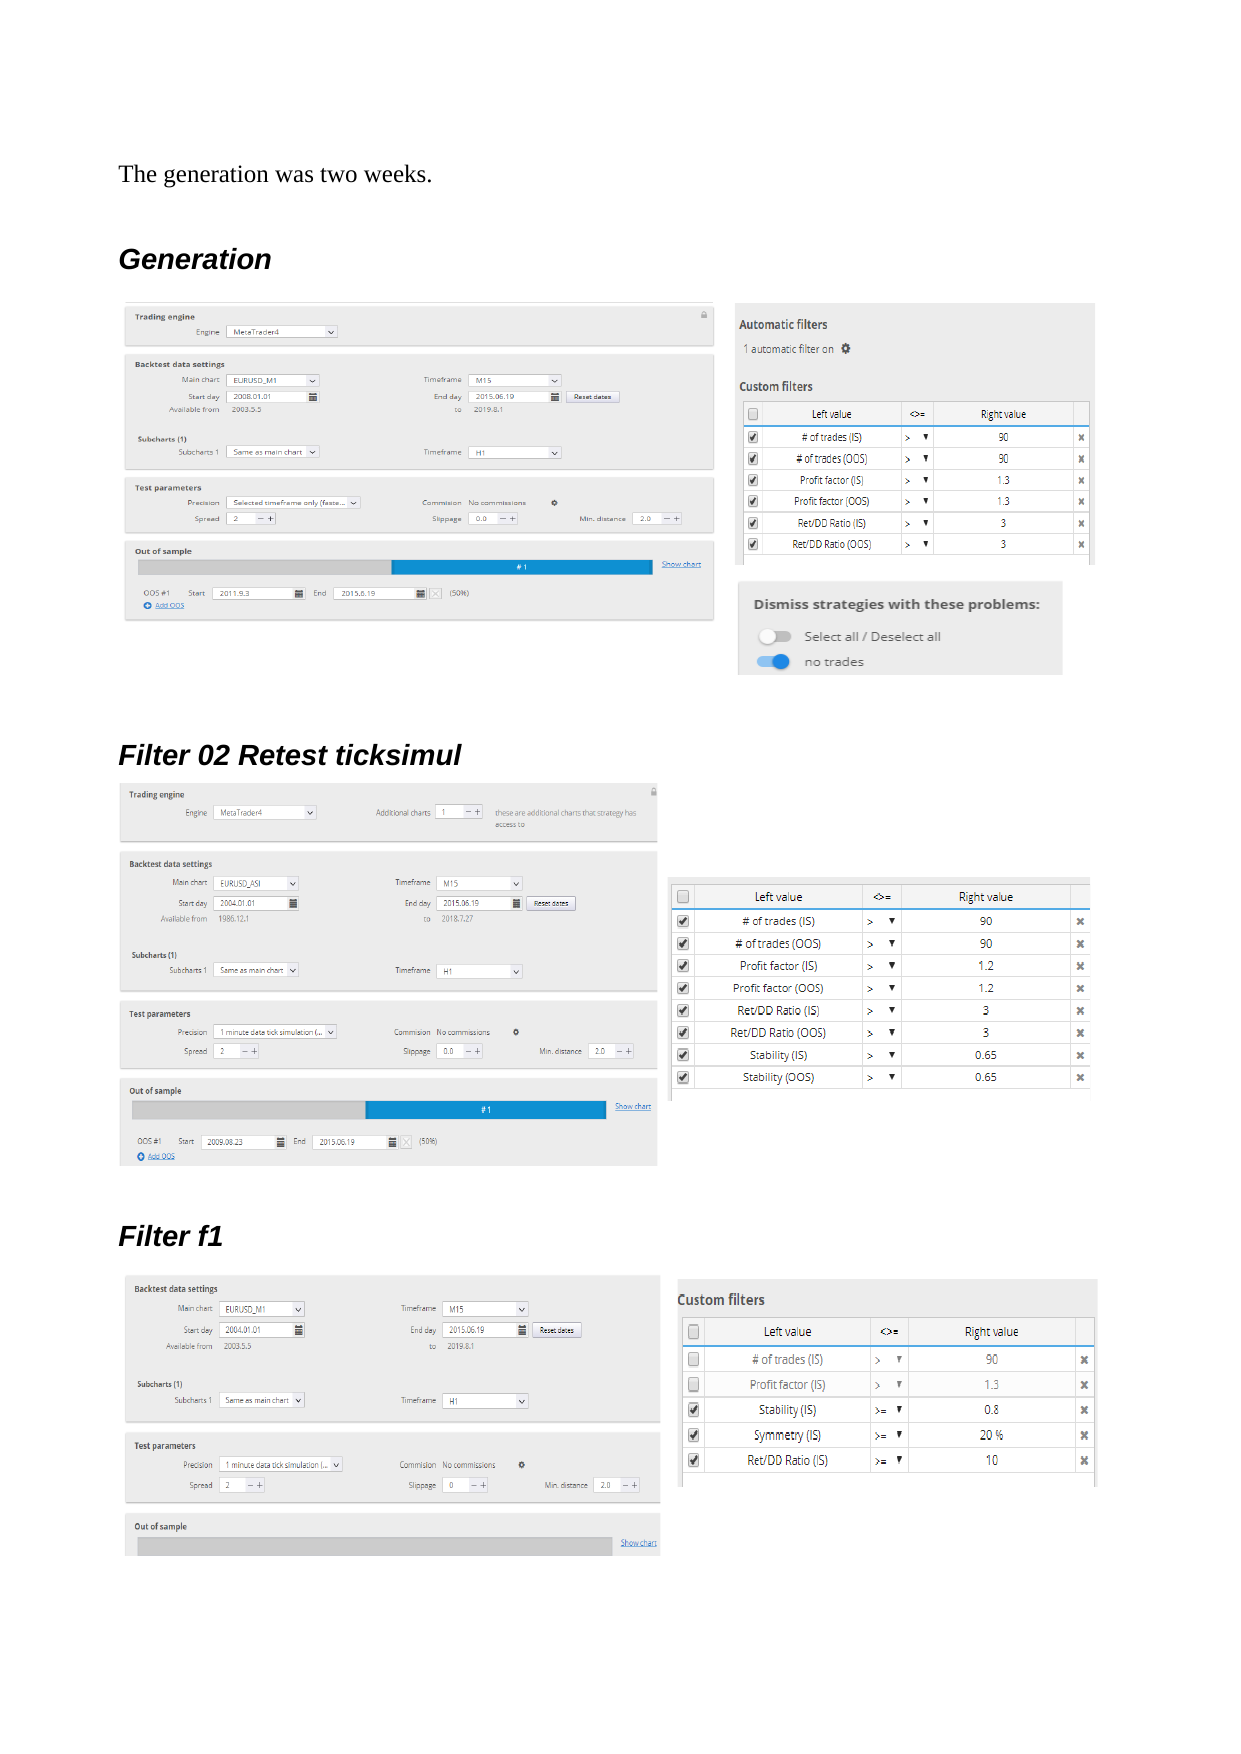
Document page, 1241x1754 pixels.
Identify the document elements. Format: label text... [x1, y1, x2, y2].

text The generation was two weeks. [118, 159, 1122, 188]
picture [667, 877, 1091, 1101]
picture [737, 575, 1063, 675]
subtitle Generation [118, 242, 1122, 275]
picture [118, 783, 658, 1166]
picture [121, 1270, 661, 1556]
subtitle Filter 02 Retest ticksimul [118, 738, 1122, 771]
picture [734, 303, 1096, 565]
picture [119, 301, 715, 626]
picture [677, 1279, 1098, 1487]
subtitle Filter f1 [118, 1219, 1122, 1253]
